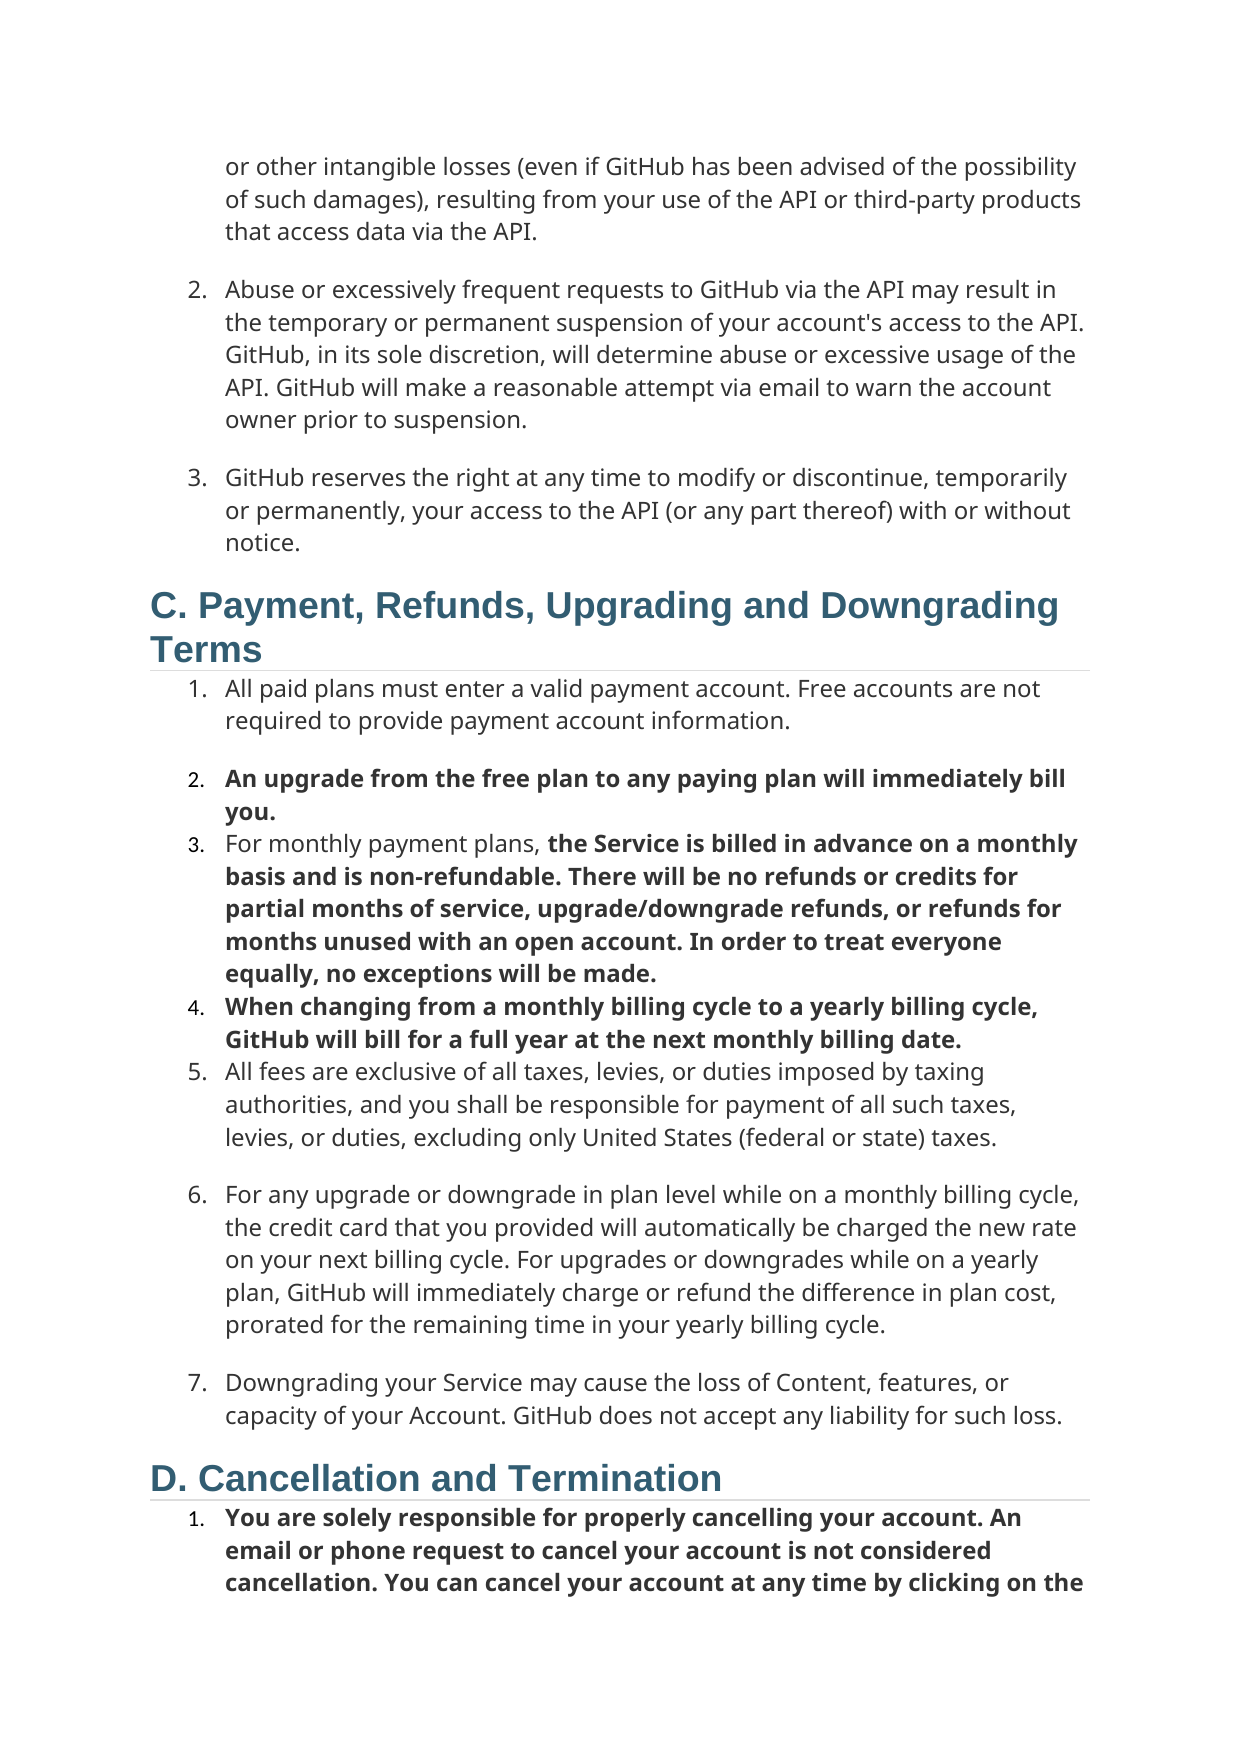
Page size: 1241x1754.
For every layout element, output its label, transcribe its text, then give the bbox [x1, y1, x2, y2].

text D. Cancellation and Termination [150, 1456, 1090, 1499]
list When changing from a monthly billing cycle to a yearly billing cycle, GitHub will bill for a full year at the next monthly billing date. [187, 990, 1090, 1055]
list All paid plans must enter a valid payment account. Free accounts are not required to provide payment account information. [187, 671, 1090, 737]
list or other intangible losses (even if GitHub has been advised of the possibility of such damages), resulting from your use of the API or third-party products that access data via the API. [187, 150, 1090, 248]
text C. Payment, Refunds, Upgrading and Downgrading Terms [150, 584, 1090, 670]
list Downgrading your Service may cause the loss of Content, features, or capacity of your Account. GitHub does not accept any liability for such loss. [187, 1366, 1090, 1431]
list For any upgrade or downgrade in plan level while on a monthly billing cycle, the credit card that you provided will automatically be charged the new rate on your next billing cycle. For upgrades or downgrades while on a yearly plan, GitHub will immediately charge or refund the difference in plan cost, prorated for the remaining time in your yearly billing cycle. [187, 1178, 1090, 1341]
list For monthly payment plans, the Service is billed in advance on a monthly basis and is non-refundable. There will be no refunds or credits for partial months of service, upgrade/downgrade refunds, or refunds for months unused with an open account. In order to treat everyone equally, no exceptions will be made. [187, 827, 1090, 990]
list Abuse or excessively frequent requests to GitHub via the API may result in the temporary or permanent suspension of your account's access to the API. GitHub, in its sole discretion, will determine abuse or excessive usage of the API. GitHub will make a reasonable attempt via email to warn the account owner prior to suspension. [187, 273, 1090, 436]
list An upgrade from the free plan to any paying plan will immediately bill you. [187, 762, 1090, 827]
list GitHub reserves the right at any time to modify or discontinue, temporarily or permanently, your access to the API (or any part thereof) with or without notice. [187, 461, 1090, 559]
list You are solely responsible for properly cancelling your account. An email or phone request to cancel your account is not considered cancellation. You can cancel your account at any time by clicking on the [187, 1501, 1090, 1599]
list All fees are exclusive of all taxes, levies, or duties imposed by taxing authorities, and you shall be responsible for payment of all such taxes, levies, or duties, excluding only United States (federal or state) taxes. [187, 1055, 1090, 1153]
